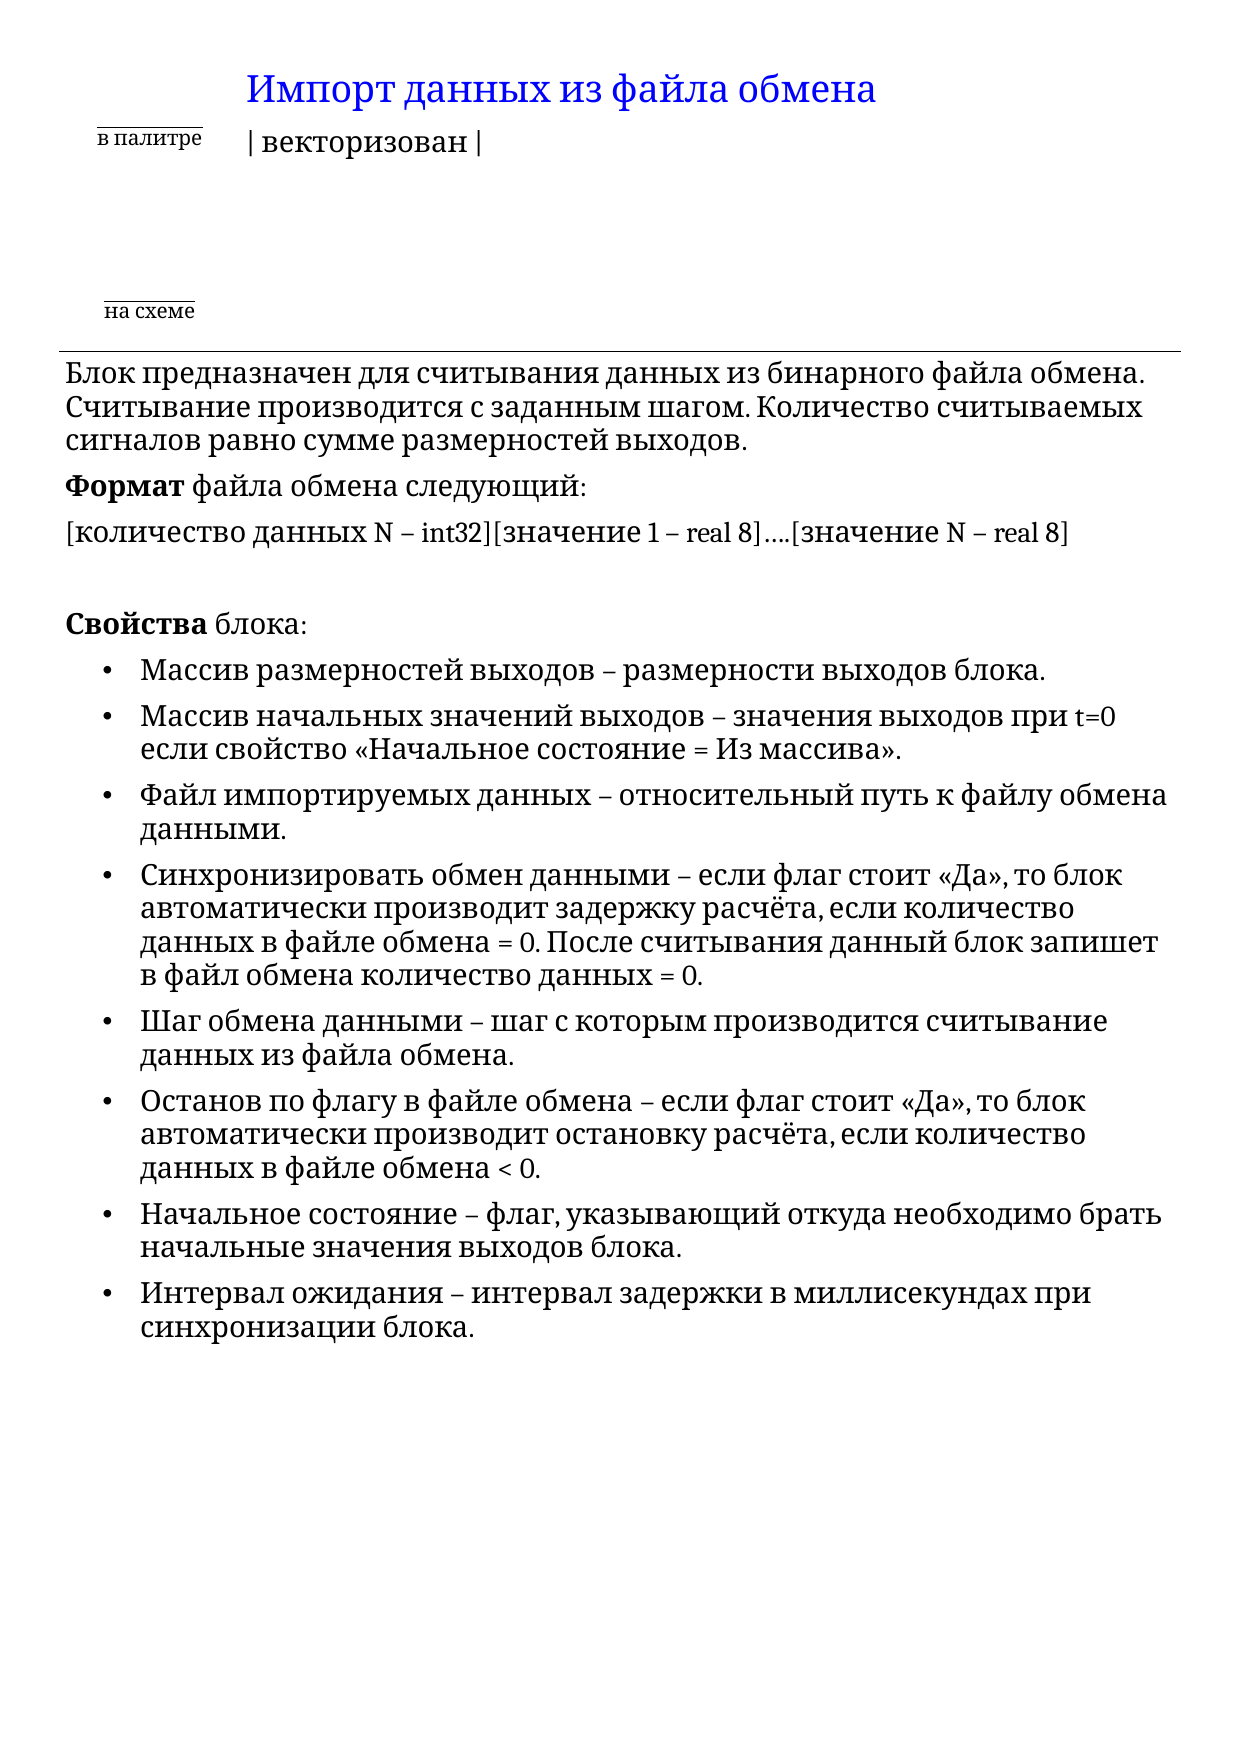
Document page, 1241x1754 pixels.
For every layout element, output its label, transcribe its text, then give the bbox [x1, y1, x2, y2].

table_cell в палитре [59, 121, 240, 178]
table_header [59, 59, 240, 121]
table_cell [59, 178, 240, 294]
table_cell Блок предназначен для считывания данных из бинарного файла обмена. Считывание производится с заданным шагом. Количество считываемых сигналов равно сумме размерностей выходов. Формат файла обмена следующий: [количество данных N – int32][значение 1 – real 8]….[значение N – real 8] Свойства блока: Массив размерностей выходов – размерности выходов блока. Массив начальных значений выходов – значения выходов при t=0 если свойство «Начальное состояние = Из массива». Файл импортируемых данных – относительный путь к файлу обмена данными. Синхронизировать обмен данными – если флаг стоит «Да», то блок автоматически производит задержку расчёта, если количество данных в файле обмена = 0. После считывания данный блок запишет в файл обмена количество данных = 0. Шаг обмена данными – шаг с которым производится считывание данных из файла обмена. Останов по флагу в файле обмена – если флаг стоит «Да», то блок автоматически производит остановку расчёта, если количество данных в файле обмена < 0. Начальное состояние – флаг, указывающий откуда необходимо брать начальные значения выходов блока. Интервал ожидания – интервал задержки в миллисекундах при синхронизации блока. [59, 352, 1181, 1363]
table_cell | векторизован | [240, 121, 1181, 178]
table_header Импорт данных из файла обмена [240, 59, 1181, 121]
table_cell [240, 178, 1181, 294]
table_cell [240, 294, 1181, 351]
table_cell на схеме [59, 294, 240, 351]
